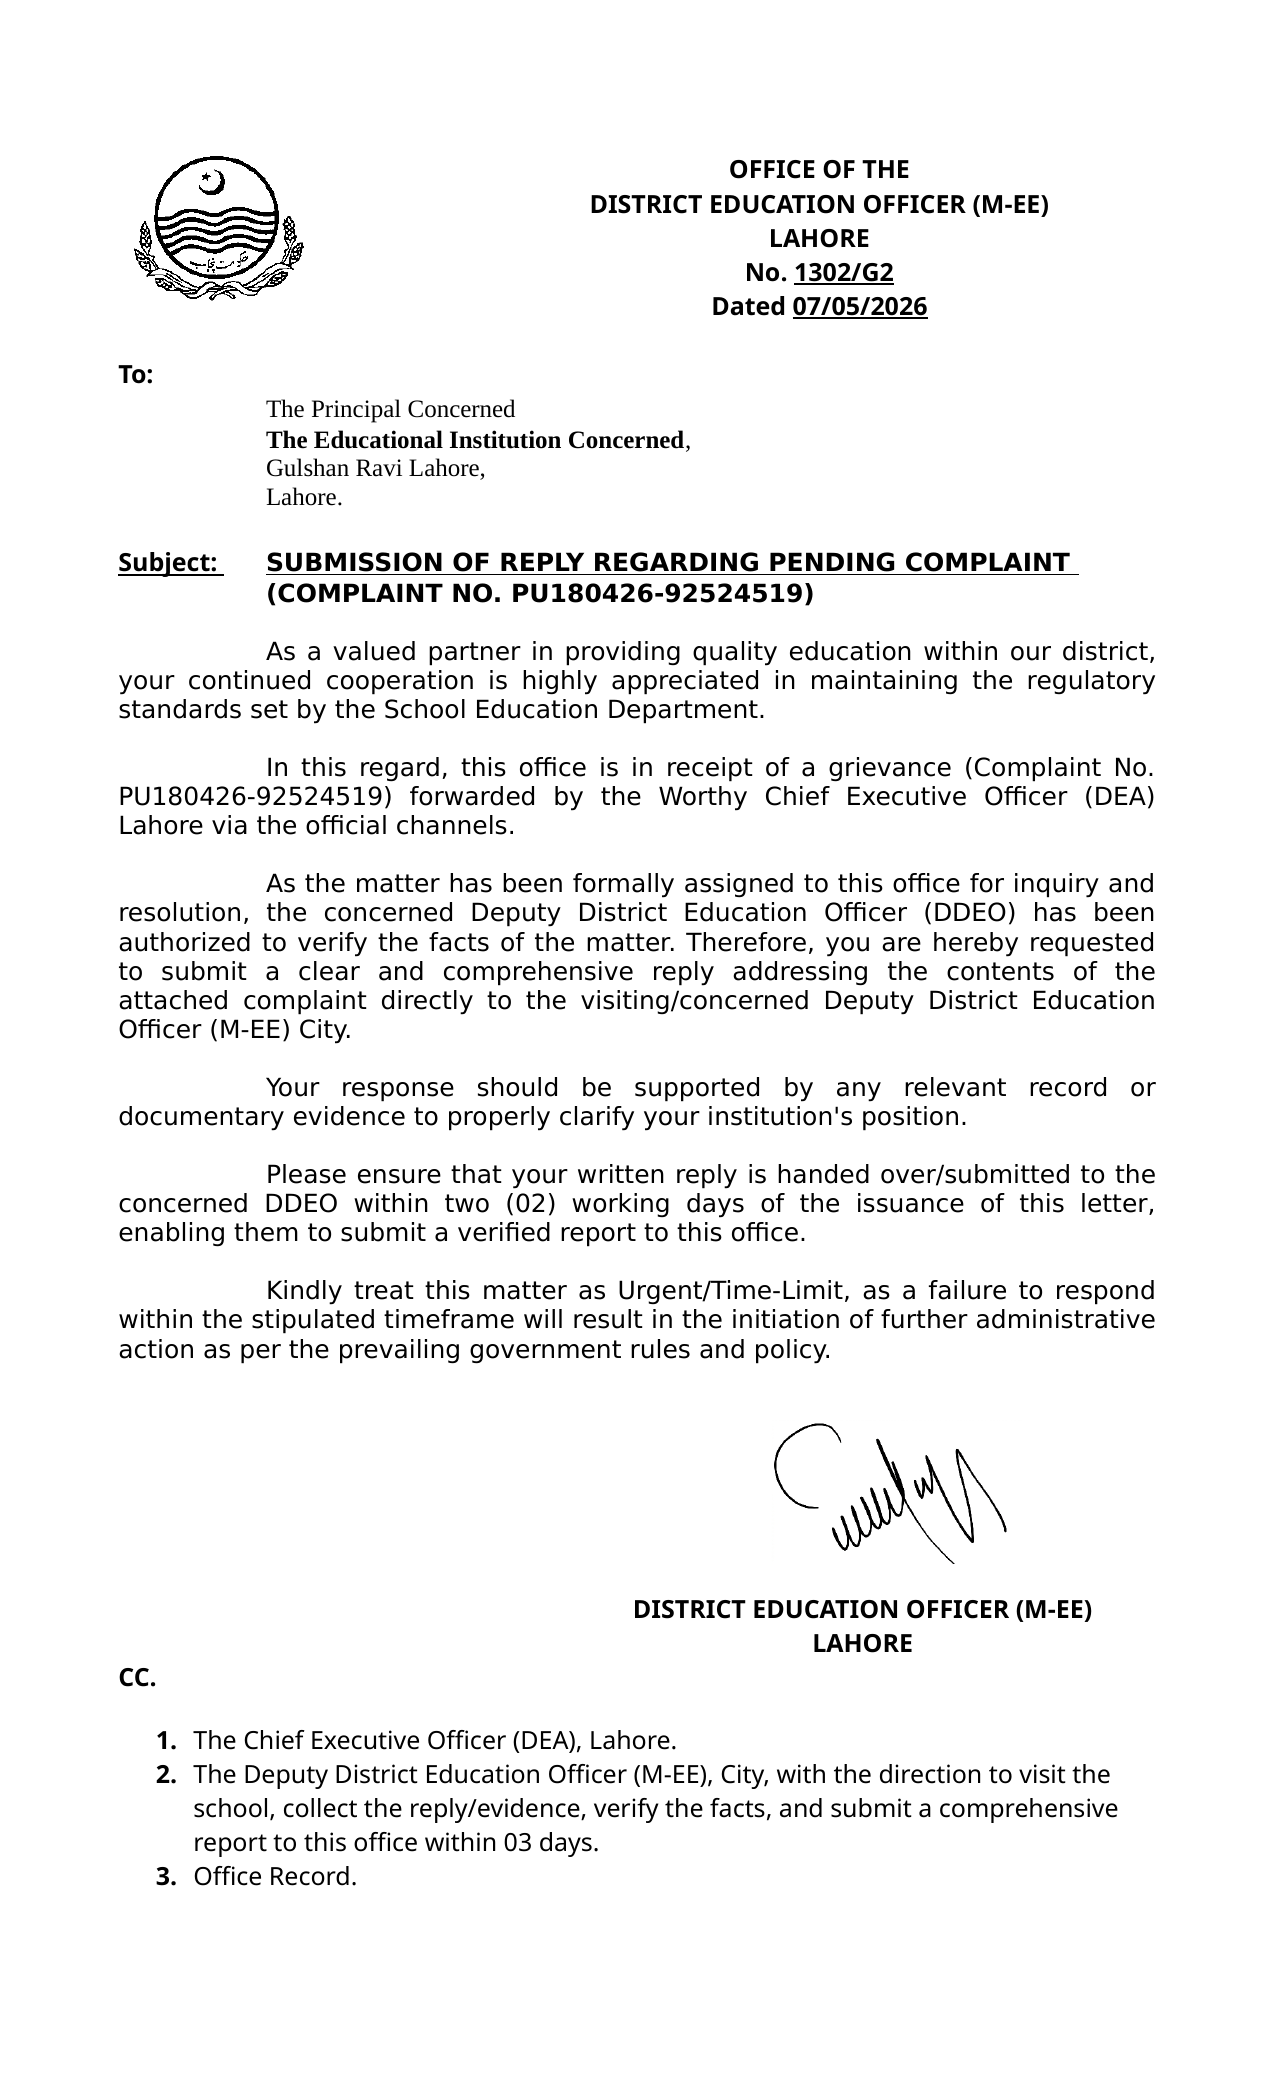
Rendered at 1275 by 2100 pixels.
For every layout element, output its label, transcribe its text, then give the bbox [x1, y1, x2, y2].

text Kindly treat this matter as Urgent/Time-Limit, as a failure to respond within the stipulated timeframe will result in the initiation of further administrative action as per the prevailing government rules and policy. [118, 1277, 1157, 1364]
list Office Record. [156, 1859, 1157, 1893]
text In this regard, this office is in receipt of a grievance (Complaint No. PU180426-92524519) forwarded by the Worthy Chief Executive Officer (DEA) Lahore via the official channels. [118, 753, 1157, 841]
picture [786, 1420, 1027, 1567]
text Gulshan Ravi Lahore, [118, 453, 1157, 482]
text CC. [118, 1660, 1157, 1694]
text To: [118, 357, 1157, 391]
list The Chief Executive Officer (DEA), Lahore. [156, 1723, 1157, 1757]
text LAHORE [568, 1626, 1157, 1660]
text The Principal Concerned [118, 391, 1157, 425]
text As the matter has been formally assigned to this office for inquiry and resolution, the concerned Deputy District Education Officer (DDEO) has been authorized to verify the facts of the matter. Therefore, you are hereby requested to submit a clear and comprehensive reply addressing the contents of the attached complaint directly to the visiting/concerned Deputy District Education Officer (M-EE) City. [118, 869, 1157, 1044]
text The Educational Institution Concerned, [118, 425, 1157, 453]
text Please ensure that your written reply is handed over/submitted to the concerned DDEO within two (02) working days of the issuance of this letter, enabling them to submit a verified report to this office. [118, 1160, 1157, 1248]
table_header [118, 152, 373, 322]
text Your response should be supported by any relevant record or documentary evidence to properly clarify your institution's position. [118, 1073, 1157, 1132]
picture [130, 152, 308, 307]
table_header OFFICE OF THE DISTRICT EDUCATION OFFICER (M-EE) LAHORE No. 1302/G2 Dated 07/05/2026 [373, 152, 1116, 322]
text Lahore. [118, 482, 1157, 511]
text Subject: SUBMISSION OF REPLY REGARDING PENDING COMPLAINT (COMPLAINT NO. PU180426-92524519) [118, 545, 1157, 608]
text As a valued partner in providing quality education within our district, your continued cooperation is highly appreciated in maintaining the regulatory standards set by the School Education Department. [118, 637, 1157, 724]
list The Deputy District Education Officer (M-EE), City, with the direction to visit the school, collect the reply/evidence, verify the facts, and submit a comprehensive report to this office within 03 days. [156, 1757, 1157, 1859]
text DISTRICT EDUCATION OFFICER (M-EE) [568, 1592, 1157, 1626]
